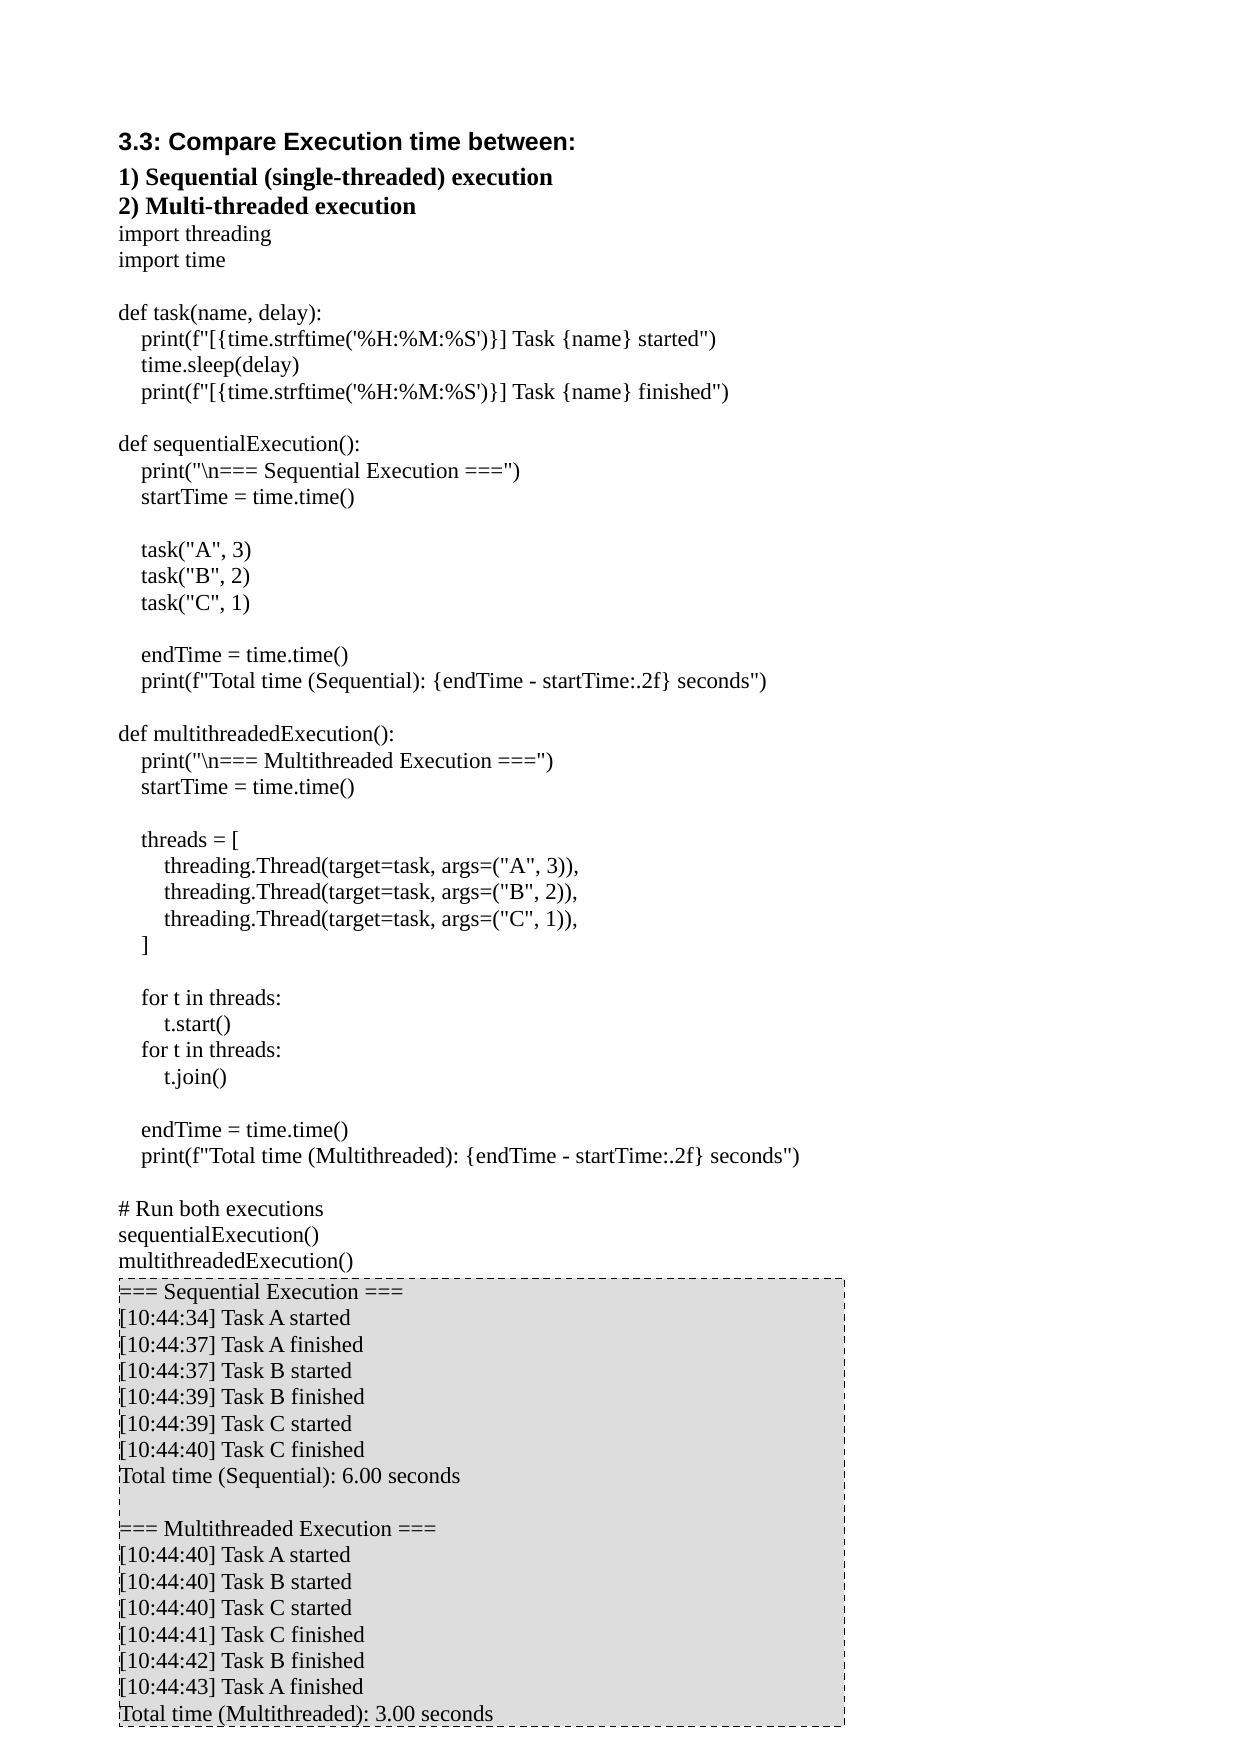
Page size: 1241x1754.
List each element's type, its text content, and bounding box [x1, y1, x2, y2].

text task("B", 2) [118, 562, 1122, 588]
text endTime = time.time() [118, 641, 1122, 668]
text 1) Sequential (single-threaded) execution [118, 162, 1122, 191]
text print("\n=== Sequential Execution ===") [118, 457, 1122, 483]
text task("C", 1) [118, 588, 1122, 615]
text def task(name, delay): [118, 299, 1122, 325]
text print(f"[{time.strftime('%H:%M:%S')}] Task {name} finished") [118, 378, 1122, 404]
text # Run both executions [118, 1195, 1122, 1221]
text print(f"[{time.strftime('%H:%M:%S')}] Task {name} started") [118, 325, 1122, 351]
text threading.Thread(target=task, args=("B", 2)), [118, 878, 1122, 905]
text def sequentialExecution(): [118, 430, 1122, 457]
text startTime = time.time() [118, 773, 1122, 799]
subtitle 3.3: Compare Execution time between: [118, 127, 1122, 156]
text print(f"Total time (Sequential): {endTime - startTime:.2f} seconds") [118, 668, 1122, 694]
text for t in threads: [118, 1037, 1122, 1063]
text startTime = time.time() [118, 483, 1122, 509]
text threading.Thread(target=task, args=("A", 3)), [118, 852, 1122, 878]
text endTime = time.time() [118, 1116, 1122, 1142]
text import time [118, 246, 1122, 272]
text task("A", 3) [118, 536, 1122, 562]
text def multithreadedExecution(): [118, 720, 1122, 747]
text import threading [118, 219, 1122, 246]
text ] [118, 931, 1122, 957]
text sequentialExecution() [118, 1221, 1122, 1247]
text print(f"Total time (Multithreaded): {endTime - startTime:.2f} seconds") [118, 1142, 1122, 1168]
text t.start() [118, 1010, 1122, 1037]
text threading.Thread(target=task, args=("C", 1)), [118, 905, 1122, 931]
text for t in threads: [118, 984, 1122, 1010]
text time.sleep(delay) [118, 351, 1122, 378]
text 2) Multi-threaded execution [118, 191, 1122, 219]
text threads = [ [118, 826, 1122, 852]
text multithreadedExecution() [118, 1247, 1122, 1274]
text print("\n=== Multithreaded Execution ===") [118, 747, 1122, 773]
text t.join() [118, 1063, 1122, 1089]
